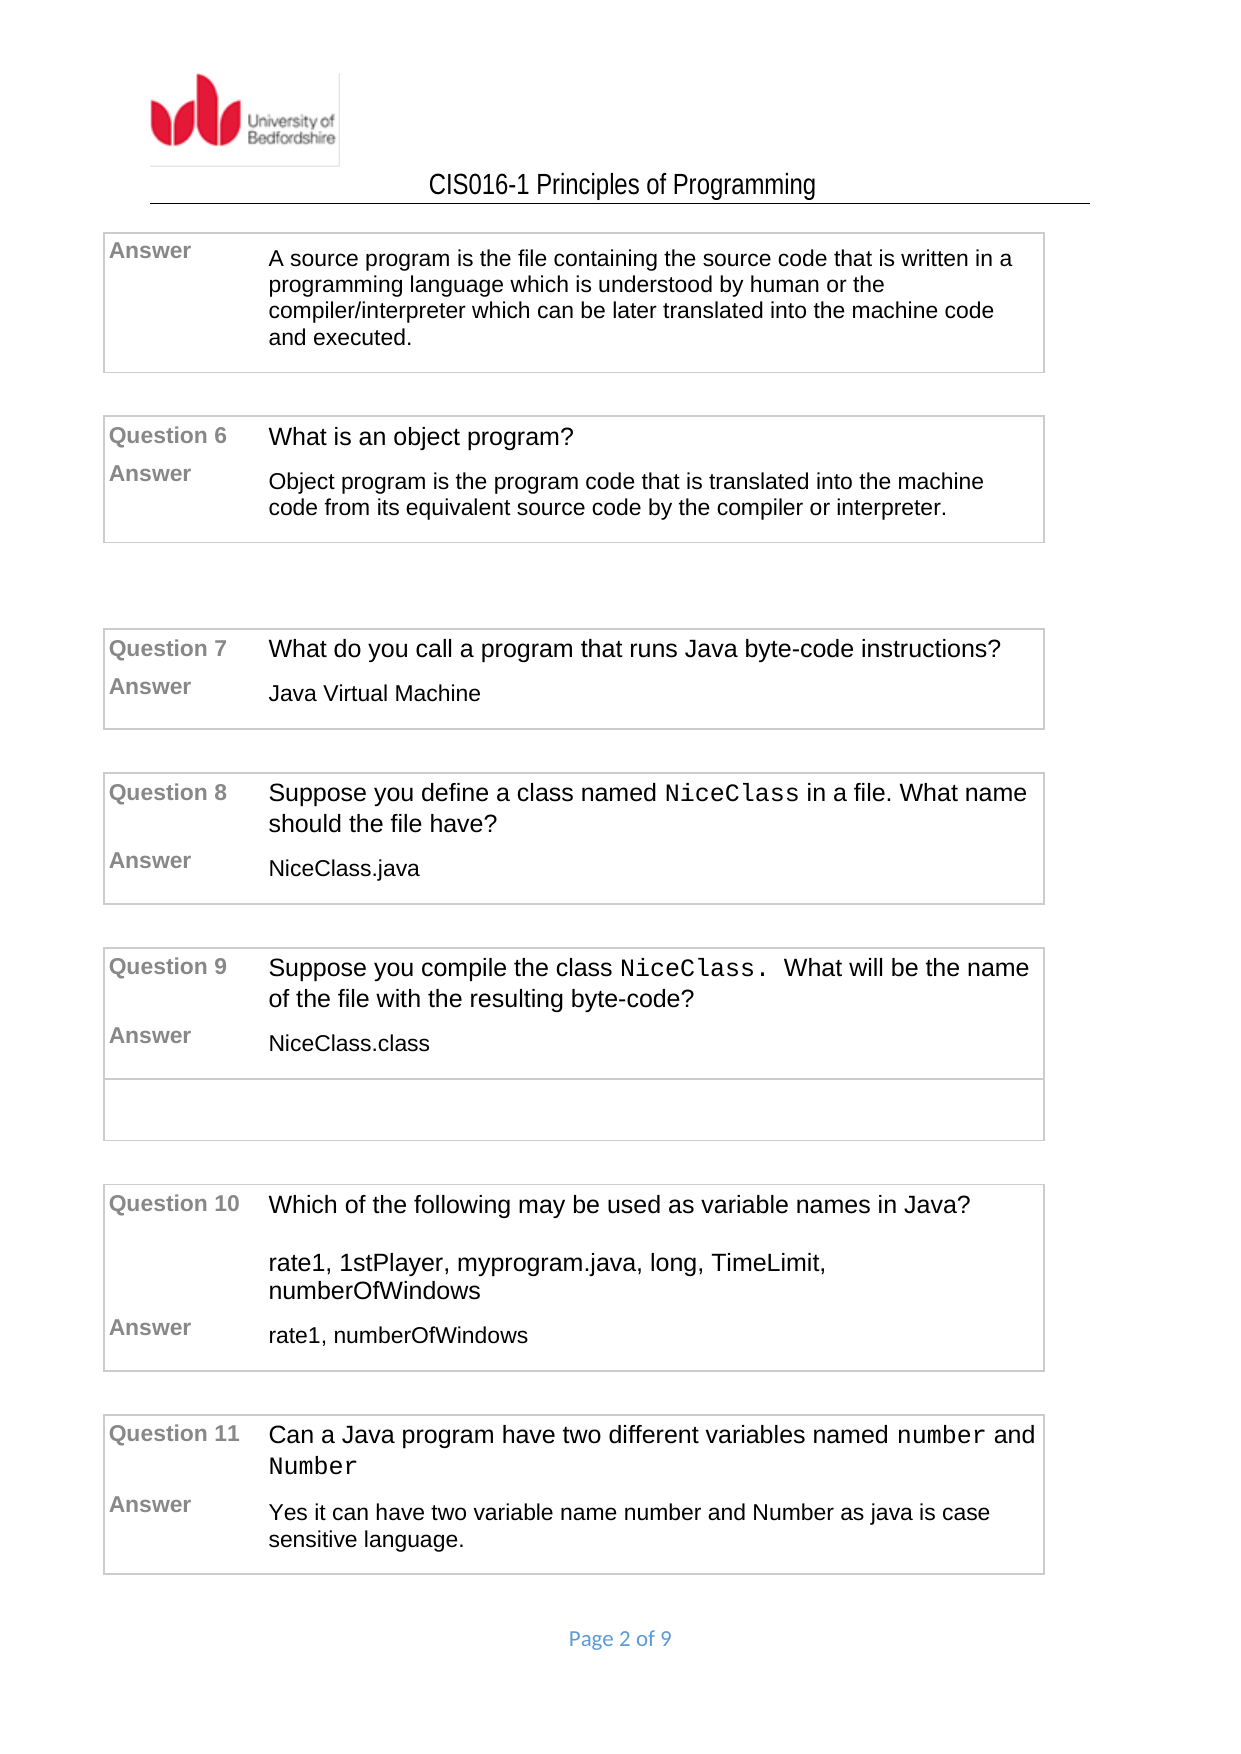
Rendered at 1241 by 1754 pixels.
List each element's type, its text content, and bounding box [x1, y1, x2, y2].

table_cell Answer [105, 1018, 264, 1078]
table_header Question 8 [105, 774, 264, 843]
table_cell Answer [105, 455, 264, 542]
table_header Which of the following may be used as variable names in Java? rate1, 1stPlayer, myprogram.java, long, TimeLimit, numberOfWindows [264, 1185, 1043, 1310]
table_cell rate1, numberOfWindows [264, 1310, 1043, 1370]
table_header Question 9 [105, 949, 264, 1018]
table_header What is an object program? [264, 417, 1043, 455]
picture [150, 73, 341, 168]
table_cell [264, 1080, 1043, 1140]
table_header Question 10 [105, 1185, 264, 1310]
table_header Question 11 [105, 1416, 264, 1487]
table_header Suppose you compile the class NiceClass. What will be the name of the file with the resulting byte-code? [264, 949, 1043, 1018]
table_cell Answer [105, 1487, 264, 1573]
table_cell Object program is the program code that is translated into the machine code from its equivalent source code by the compiler or interpreter. [264, 455, 1043, 542]
table_cell NiceClass.class [264, 1018, 1043, 1078]
table_cell Answer [105, 843, 264, 903]
table_cell NiceClass.java [264, 843, 1043, 903]
table_cell Answer [105, 1310, 264, 1370]
table_cell Answer [105, 668, 264, 728]
table_cell Answer [105, 234, 264, 371]
table_cell Java Virtual Machine [264, 668, 1043, 728]
table_header Suppose you define a class named NiceClass in a file. What name should the file have? [264, 774, 1043, 843]
table_header Question 6 [105, 417, 264, 455]
table_cell [105, 1080, 264, 1140]
table_header What do you call a program that runs Java byte-code instructions? [264, 630, 1043, 668]
table_header Question 7 [105, 630, 264, 668]
table_header Can a Java program have two different variables named number and Number [264, 1416, 1043, 1487]
table_cell A source program is the file containing the source code that is written in a programming language which is understood by human or the compiler/interpreter which can be later translated into the machine code and executed. [264, 234, 1043, 371]
table_cell Yes it can have two variable name number and Number as java is case sensitive language. [264, 1487, 1043, 1573]
